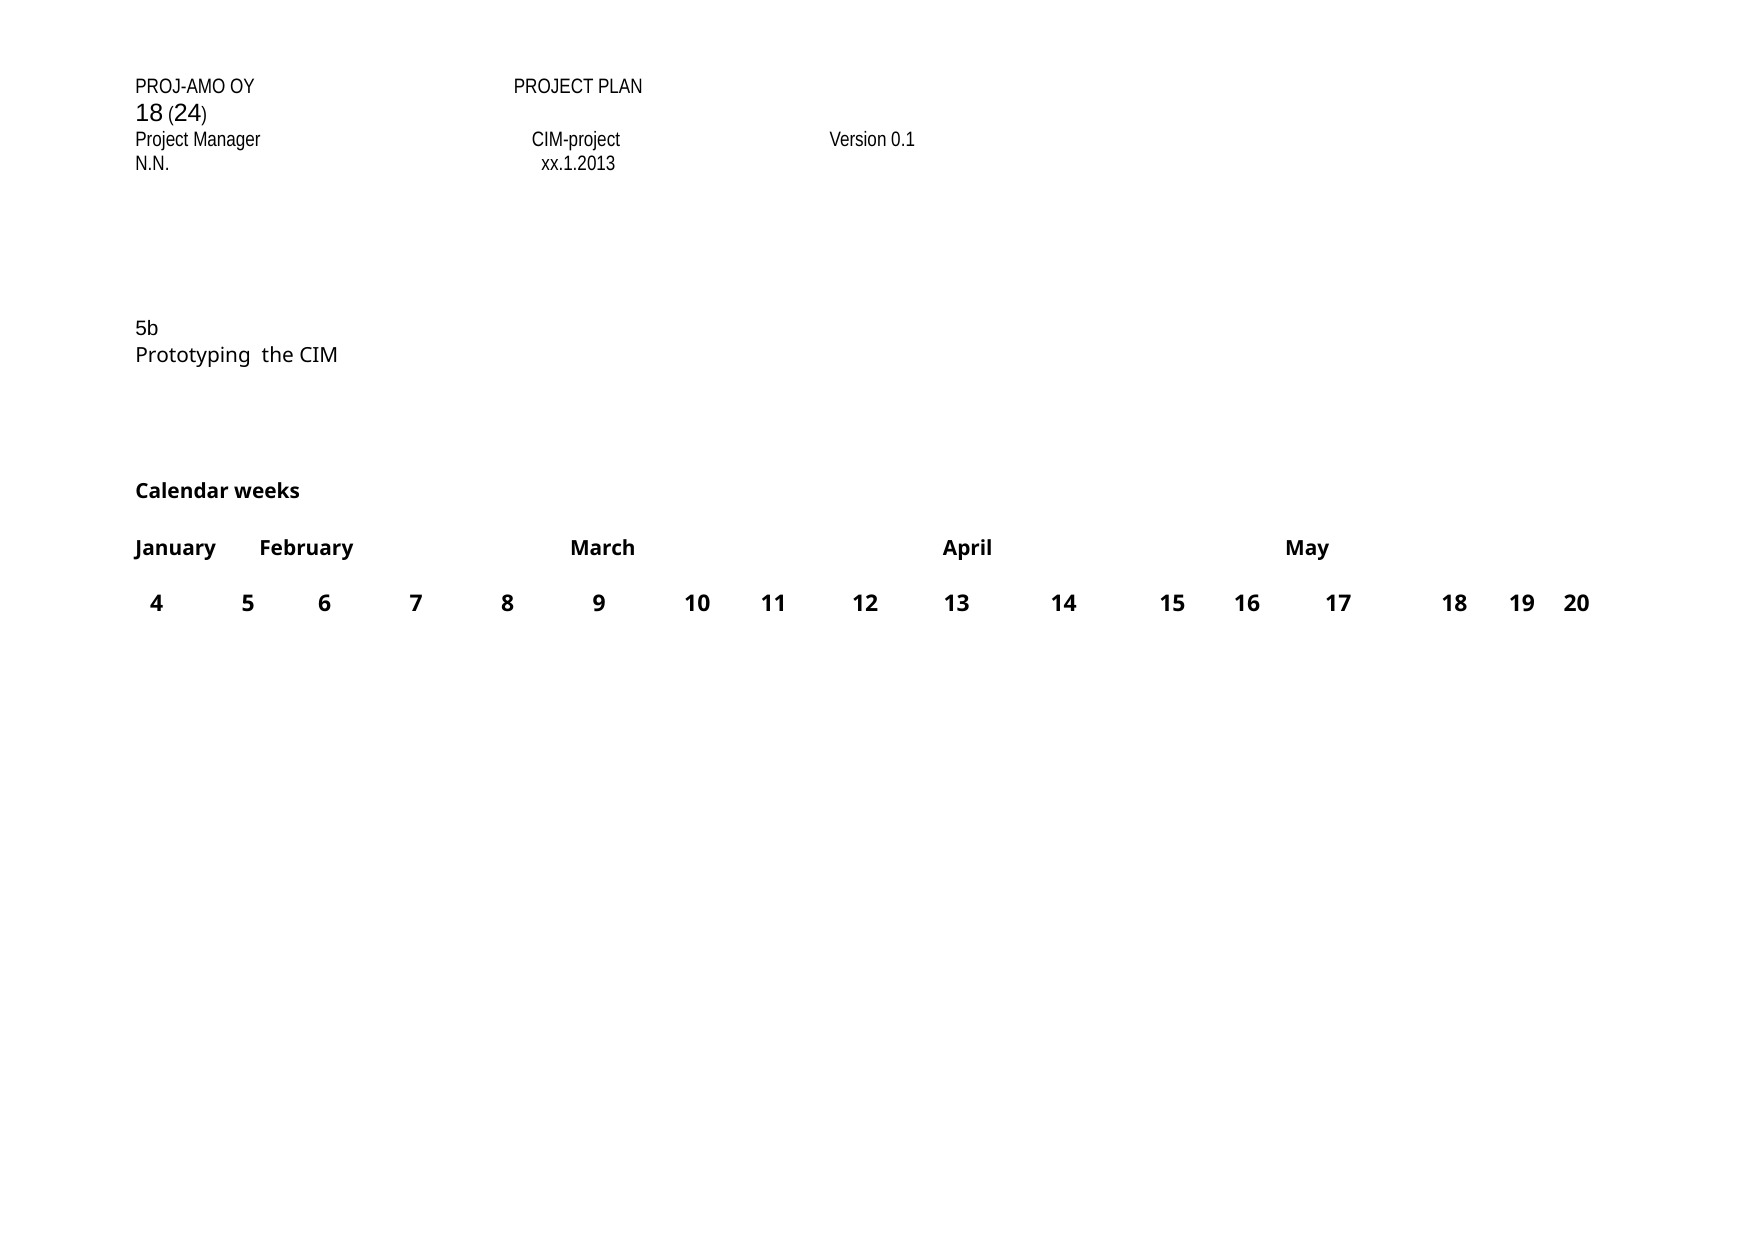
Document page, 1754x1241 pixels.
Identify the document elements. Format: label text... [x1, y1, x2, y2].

table_header 19 [1497, 562, 1552, 644]
text January February March April May [135, 533, 1619, 562]
table_header 6 [307, 562, 398, 644]
table_header 18 [1430, 562, 1497, 644]
table_header 15 [1148, 562, 1222, 644]
table_header 16 [1223, 562, 1314, 644]
table_header 9 [581, 562, 673, 644]
table_header 12 [841, 562, 932, 644]
table_header 7 [398, 562, 489, 644]
table_header 11 [749, 562, 841, 644]
table_header 14 [1039, 562, 1148, 644]
table_header 8 [490, 562, 581, 644]
table_header 5 [230, 562, 307, 644]
table_header 13 [932, 562, 1039, 644]
text Prototyping the CIM [135, 340, 1619, 368]
table_header 20 [1552, 562, 1635, 644]
table_header 10 [673, 562, 749, 644]
text 5b [135, 316, 1619, 340]
table_header 17 [1314, 562, 1430, 644]
text Calendar weeks [135, 476, 1619, 504]
table_header 4 [139, 562, 230, 644]
